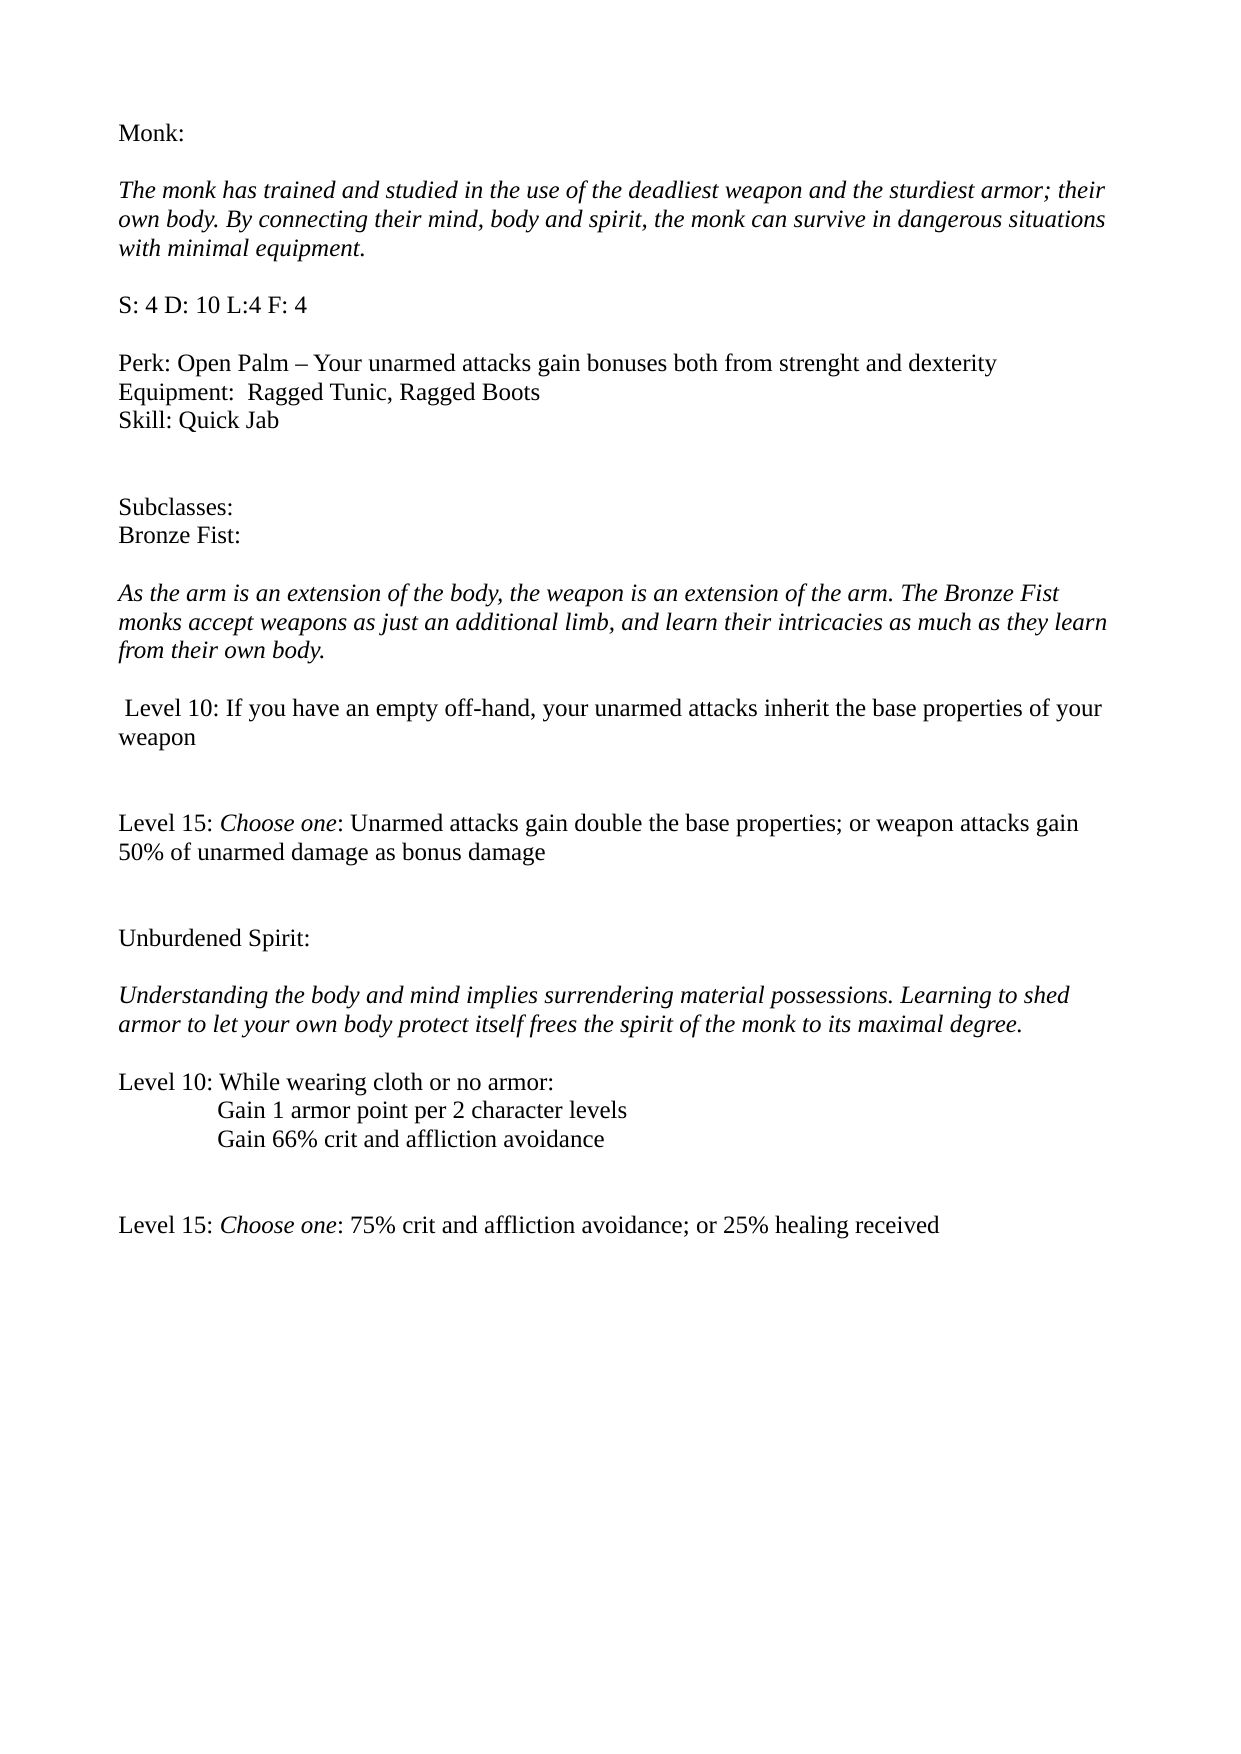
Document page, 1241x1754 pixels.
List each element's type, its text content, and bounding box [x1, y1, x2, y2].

text Level 10: If you have an empty off-hand, your unarmed attacks inherit the base properties of your weapon Level 15: Choose one: Unarmed attacks gain double the base properties; or weapon attacks gain 50% of unarmed damage as bonus damage Unburdened Spirit: Understanding the body and mind implies surrendering material possessions. Learning to shed armor to let your own body protect itself frees the spirit of the monk to its maximal degree. Level 10: While wearing cloth or no armor: Gain 1 armor point per 2 character levels Gain 66% crit and affliction avoidance [118, 664, 1122, 1153]
text Level 15: Choose one: 75% crit and affliction avoidance; or 25% healing received [118, 1211, 1122, 1239]
text Skill: Quick Jab [118, 406, 1122, 492]
text Subclasses: [118, 492, 1122, 521]
text Equipment: Ragged Tunic, Ragged Boots [118, 377, 1122, 406]
text Perk: Open Palm – Your unarmed attacks gain bonuses both from strenght and dexterity [118, 348, 1122, 377]
text Bronze Fist: [118, 521, 1122, 578]
text As the arm is an extension of the body, the weapon is an extension of the arm. The Bronze Fist monks accept weapons as just an additional limb, and learn their intricacies as much as they learn from their own body. [118, 578, 1122, 664]
text The monk has trained and studied in the use of the deadliest weapon and the sturdiest armor; their own body. By connecting their mind, body and spirit, the monk can survive in dangerous situations with minimal equipment. [118, 176, 1122, 262]
text Monk: [118, 118, 1122, 176]
text S: 4 D: 10 L:4 F: 4 [118, 291, 1122, 319]
